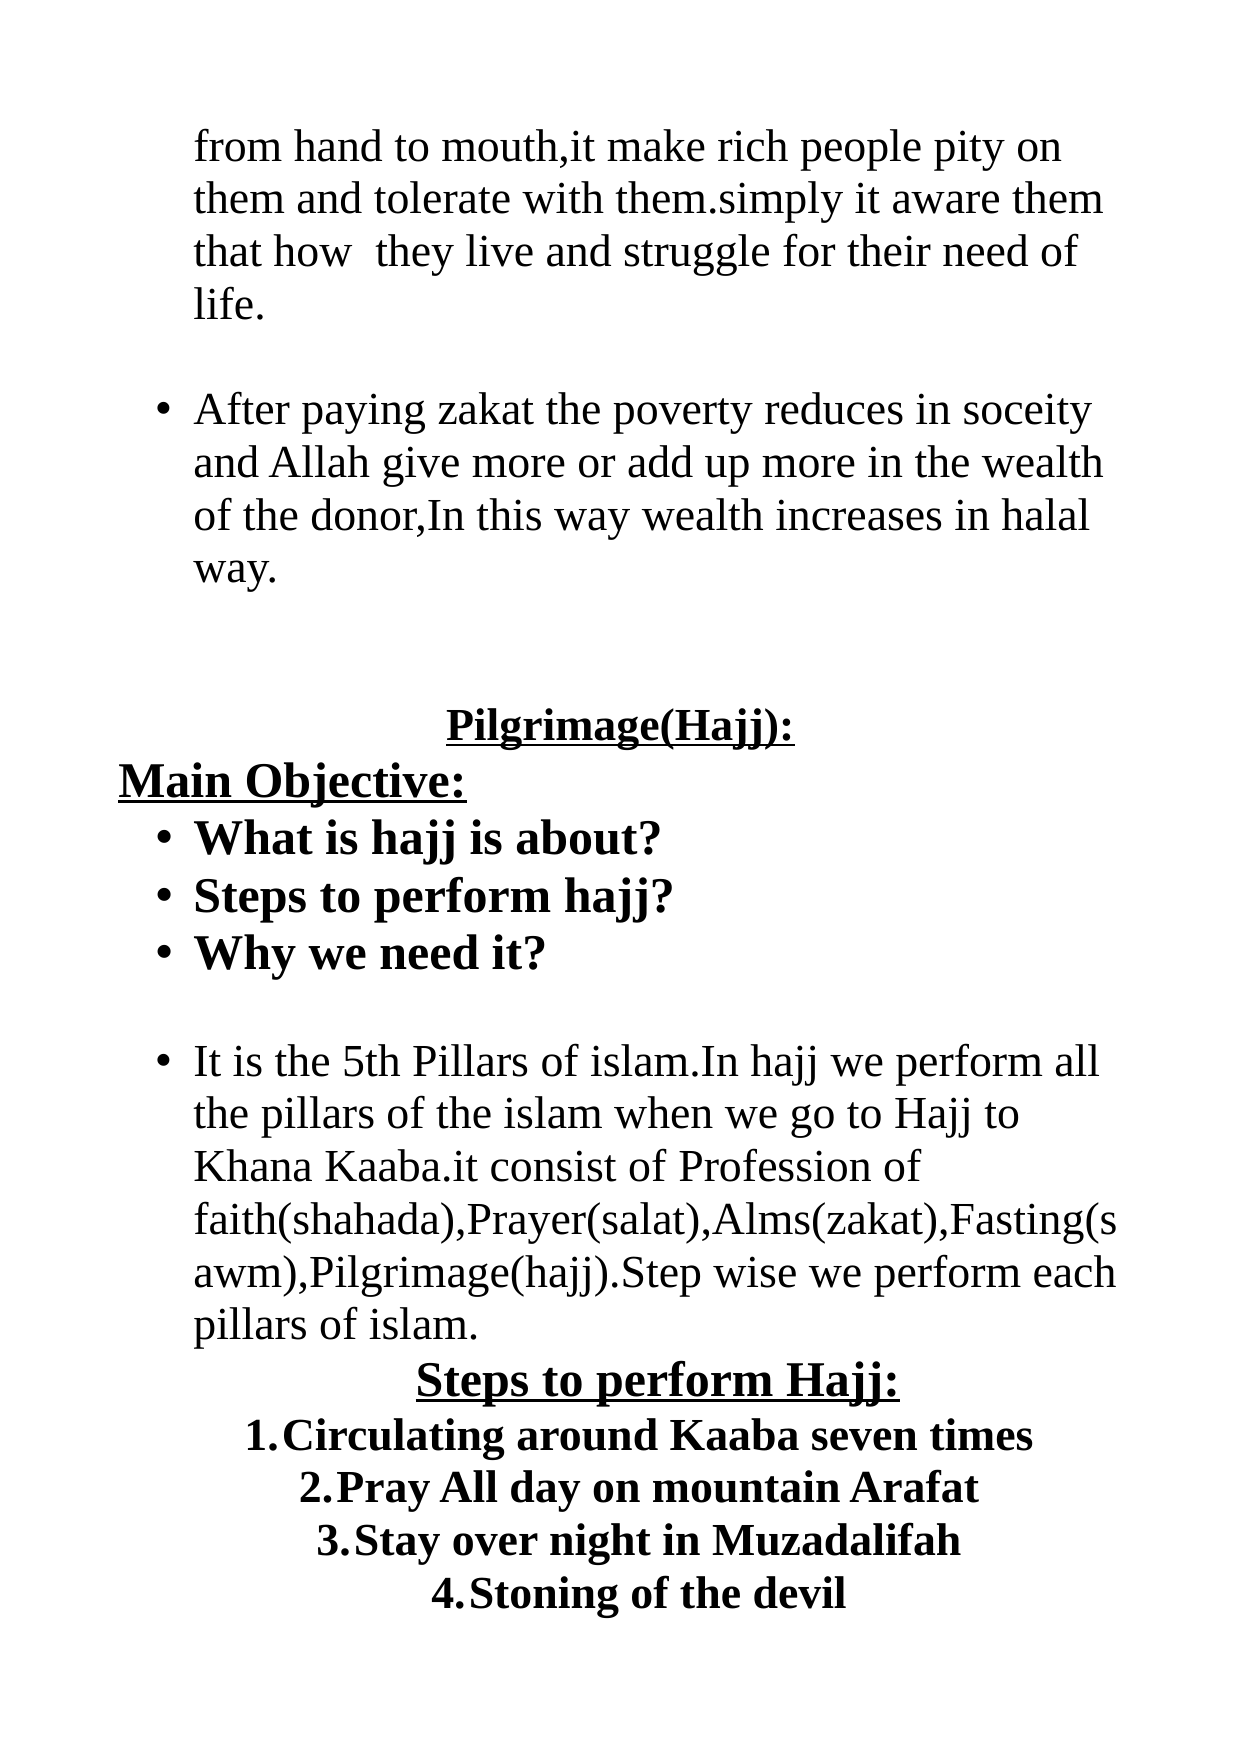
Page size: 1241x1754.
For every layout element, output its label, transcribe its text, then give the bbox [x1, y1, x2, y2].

list Stay over night in Muzadalifah [156, 1512, 1122, 1565]
list After paying zakat the poverty reduces in soceity and Allah give more or add up more in the wealth of the donor,In this way wealth increases in halal way. [156, 382, 1122, 592]
list Stoning of the devil [156, 1565, 1122, 1618]
list from hand to mouth,it make rich people pity on them and tolerate with them.simply it aware them that how they live and struggle for their need of life. [156, 118, 1122, 329]
list Why we need it? [156, 923, 1122, 981]
list It is the 5th Pillars of islam.In hajj we perform all the pillars of the islam when we go to Hajj to Khana Kaaba.it consist of Profession of faith(shahada),Prayer(salat),Alms(zakat),Fasting(sawm),Pilgrimage(hajj).Step wise we perform each pillars of islam. [156, 1033, 1122, 1349]
list What is hajj is about? [156, 808, 1122, 866]
text Main Objective: [118, 751, 1122, 808]
list Pray All day on mountain Arafat [156, 1460, 1122, 1512]
text Pilgrimage(Hajj): [118, 698, 1122, 751]
list Circulating around Kaaba seven times [156, 1407, 1122, 1460]
list Steps to perform hajj? [156, 866, 1122, 923]
list Steps to perform Hajj: [156, 1349, 1122, 1407]
